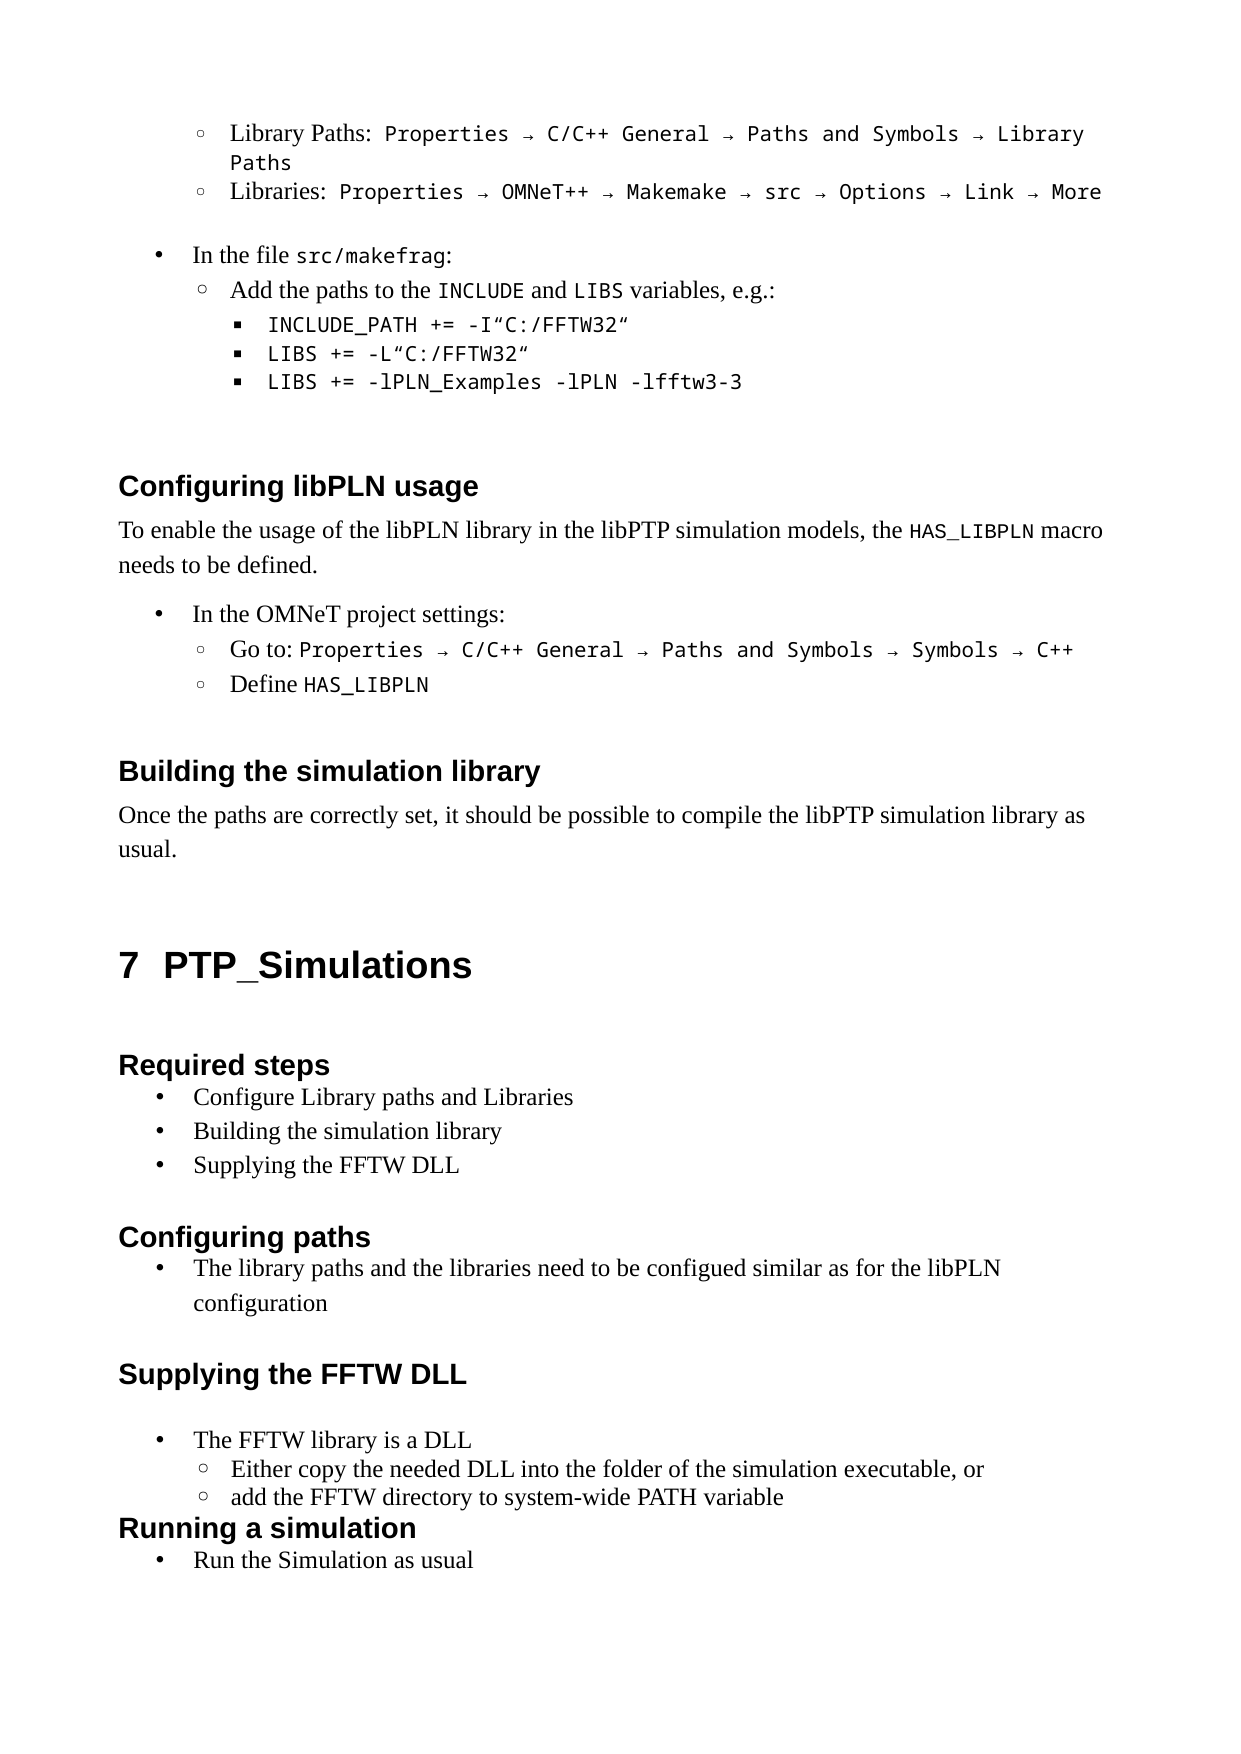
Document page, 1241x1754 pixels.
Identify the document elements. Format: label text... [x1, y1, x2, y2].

list Run the Simulation as usual [156, 1545, 1122, 1574]
list Add the paths to the INCLUDE and LIBS variables, e.g.: [192, 275, 1122, 305]
list The FFTW library is a DLL [156, 1425, 1122, 1454]
subtitle Running a simulation [118, 1511, 1122, 1545]
text Once the paths are correctly set, it should be possible to compile the libPTP simulation library as usual. [118, 800, 1122, 863]
list INCLUDE_PATH += -I“C:/FFTW32“ [229, 311, 1122, 339]
subtitle Configuring libPLN usage [118, 469, 1122, 502]
list Supplying the FFTW DLL [156, 1151, 1122, 1179]
list In the file src/makefrag: [154, 240, 1122, 269]
list add the FFTW directory to system-wide PATH variable [193, 1482, 1122, 1511]
list Library Paths: Properties → C/C++ General → Paths and Symbols → Library Paths [192, 118, 1122, 176]
list In the OMNeT project settings: [154, 599, 1122, 628]
list The library paths and the libraries need to be configued similar as for the libPLN configuration [156, 1253, 1122, 1317]
text To enable the usage of the libPLN library in the libPTP simulation models, the HAS_LIBPLN macro needs to be defined. [118, 515, 1122, 579]
subtitle Required steps [118, 1048, 1122, 1082]
list Configure Library paths and Libraries [156, 1082, 1122, 1110]
subtitle PTP_Simulations [118, 943, 1122, 986]
list Go to: Properties → C/C++ General → Paths and Symbols → Symbols → C++ [192, 634, 1122, 663]
list LIBS += -L“C:/FFTW32“ [229, 339, 1122, 367]
list Either copy the needed DLL into the folder of the simulation executable, or [193, 1454, 1122, 1482]
list Building the simulation library [156, 1116, 1122, 1145]
subtitle Building the simulation library [118, 753, 1122, 787]
subtitle Supplying the FFTW DLL [118, 1357, 1122, 1391]
subtitle Configuring paths [118, 1219, 1122, 1253]
list LIBS += -lPLN_Examples -lPLN -lfftw3-3 [229, 367, 1122, 396]
list Define HAS_LIBPLN [192, 669, 1122, 698]
list Libraries: Properties → OMNeT++ → Makemake → src → Options → Link → More [192, 176, 1122, 206]
